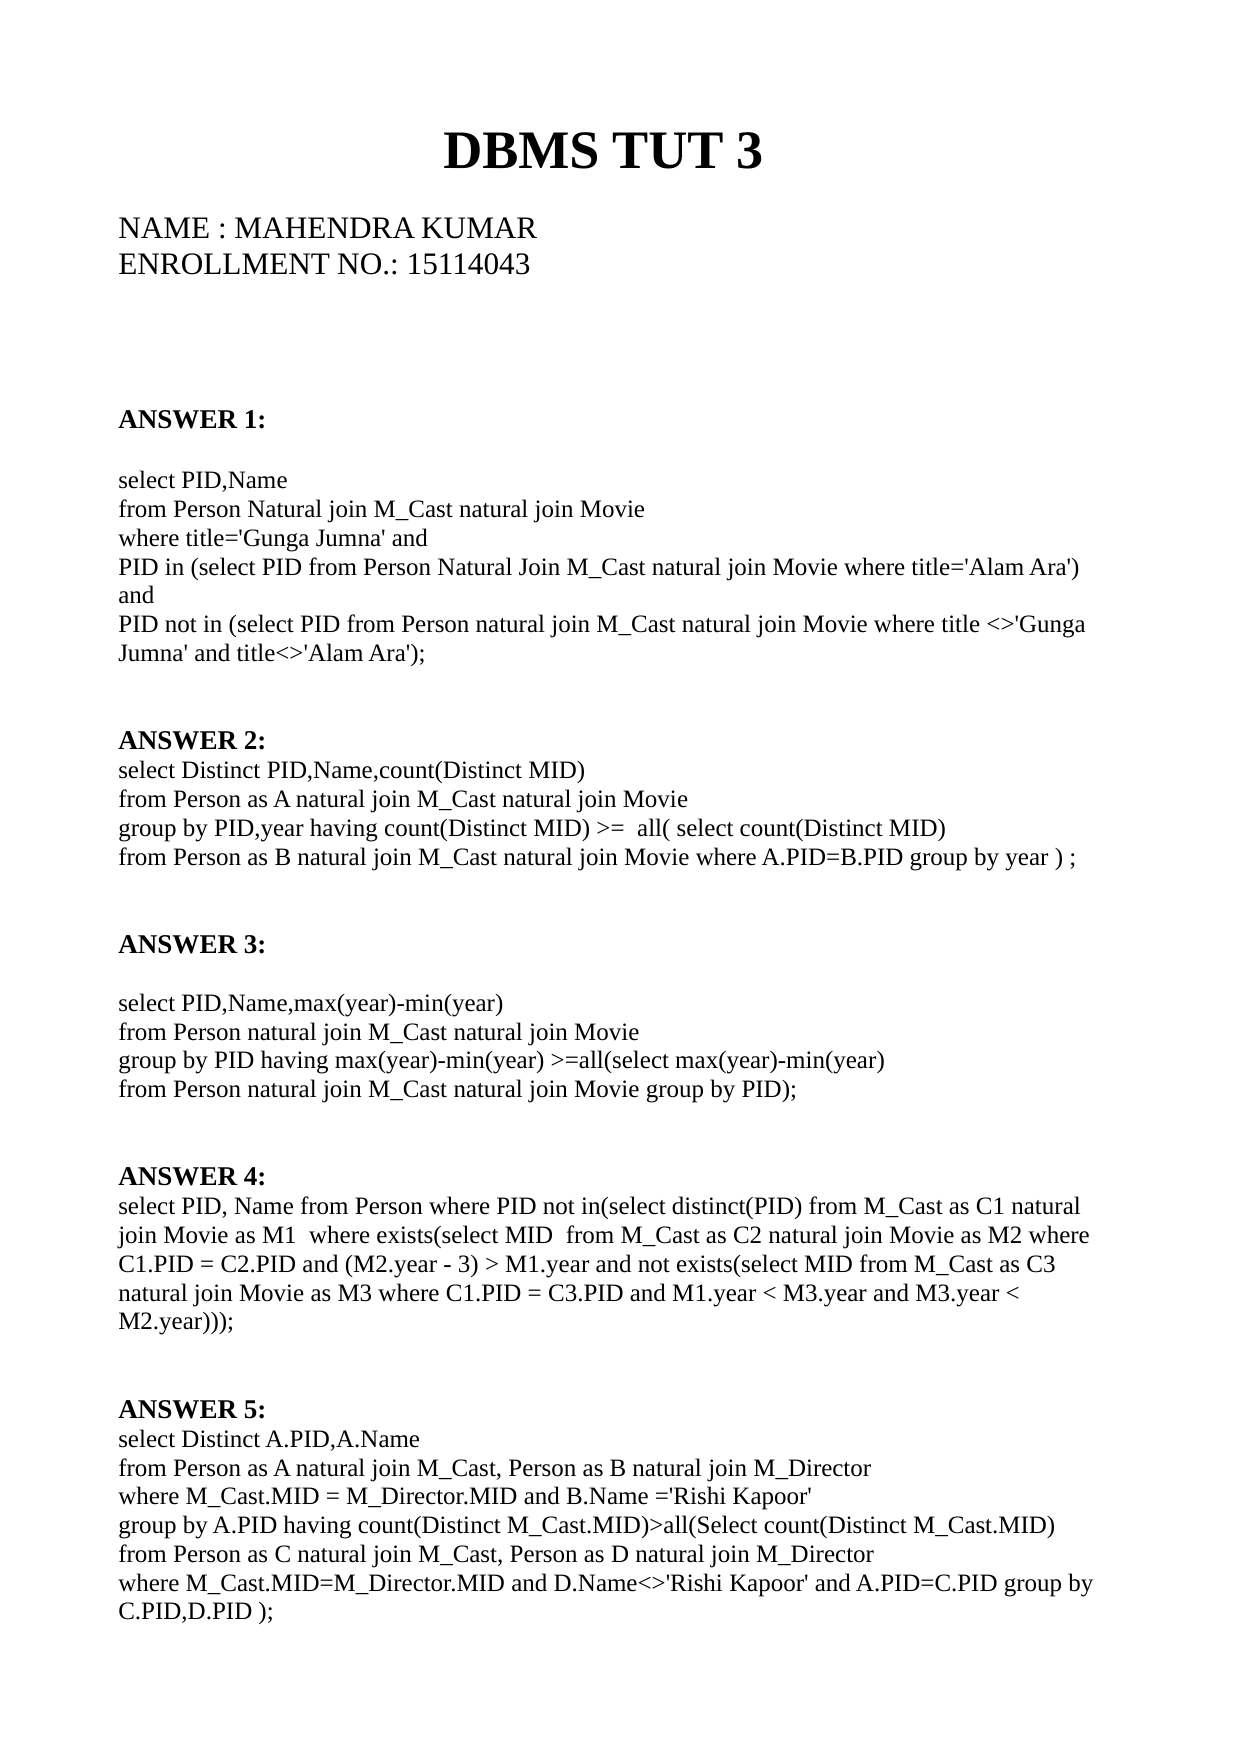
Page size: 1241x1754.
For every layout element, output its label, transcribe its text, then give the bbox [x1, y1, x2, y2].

text ANSWER 5: [118, 1393, 1122, 1424]
text from Person as B natural join M_Cast natural join Movie where A.PID=B.PID group by year ) ; [118, 842, 1122, 870]
text PID in (select PID from Person Natural Join M_Cast natural join Movie where title='Alam Ara') and [118, 552, 1122, 609]
text DBMS TUT 3 [118, 118, 1122, 180]
text select PID,Name [118, 466, 1122, 494]
text from Person as A natural join M_Cast, Person as B natural join M_Director [118, 1453, 1122, 1481]
text group by PID having max(year)-min(year) >=all(select max(year)-min(year) [118, 1045, 1122, 1074]
text select Distinct PID,Name,count(Distinct MID) [118, 755, 1122, 784]
text from Person as A natural join M_Cast natural join Movie [118, 784, 1122, 813]
text select PID, Name from Person where PID not in(select distinct(PID) from M_Cast as C1 natural join Movie as M1 where exists(select MID from M_Cast as C2 natural join Movie as M2 where C1.PID = C2.PID and (M2.year - 3) > M1.year and not exists(select MID from M_Cast as C3 natural join Movie as M3 where C1.PID = C3.PID and M1.year < M3.year and M3.year < M2.year))); [118, 1191, 1122, 1335]
text ANSWER 2: [118, 724, 1122, 755]
text from Person natural join M_Cast natural join Movie group by PID); [118, 1074, 1122, 1103]
text select PID,Name,max(year)-min(year) [118, 988, 1122, 1017]
text from Person Natural join M_Cast natural join Movie [118, 494, 1122, 523]
text from Person natural join M_Cast natural join Movie [118, 1017, 1122, 1045]
text ANSWER 4: [118, 1160, 1122, 1191]
text from Person as C natural join M_Cast, Person as D natural join M_Director [118, 1539, 1122, 1568]
text where M_Cast.MID = M_Director.MID and B.Name ='Rishi Kapoor' [118, 1481, 1122, 1510]
text ENROLLMENT NO.: 15114043 [118, 245, 1122, 281]
text NAME : MAHENDRA KUMAR [118, 209, 1122, 245]
text group by A.PID having count(Distinct M_Cast.MID)>all(Select count(Distinct M_Cast.MID) [118, 1510, 1122, 1539]
text group by PID,year having count(Distinct MID) >= all( select count(Distinct MID) [118, 813, 1122, 842]
text select Distinct A.PID,A.Name [118, 1424, 1122, 1453]
text PID not in (select PID from Person natural join M_Cast natural join Movie where title <>'Gunga Jumna' and title<>'Alam Ara'); [118, 609, 1122, 667]
text where title='Gunga Jumna' and [118, 523, 1122, 552]
text ANSWER 1: [118, 403, 1122, 434]
text where M_Cast.MID=M_Director.MID and D.Name<>'Rishi Kapoor' and A.PID=C.PID group by C.PID,D.PID ); [118, 1568, 1122, 1625]
text ANSWER 3: [118, 928, 1122, 959]
